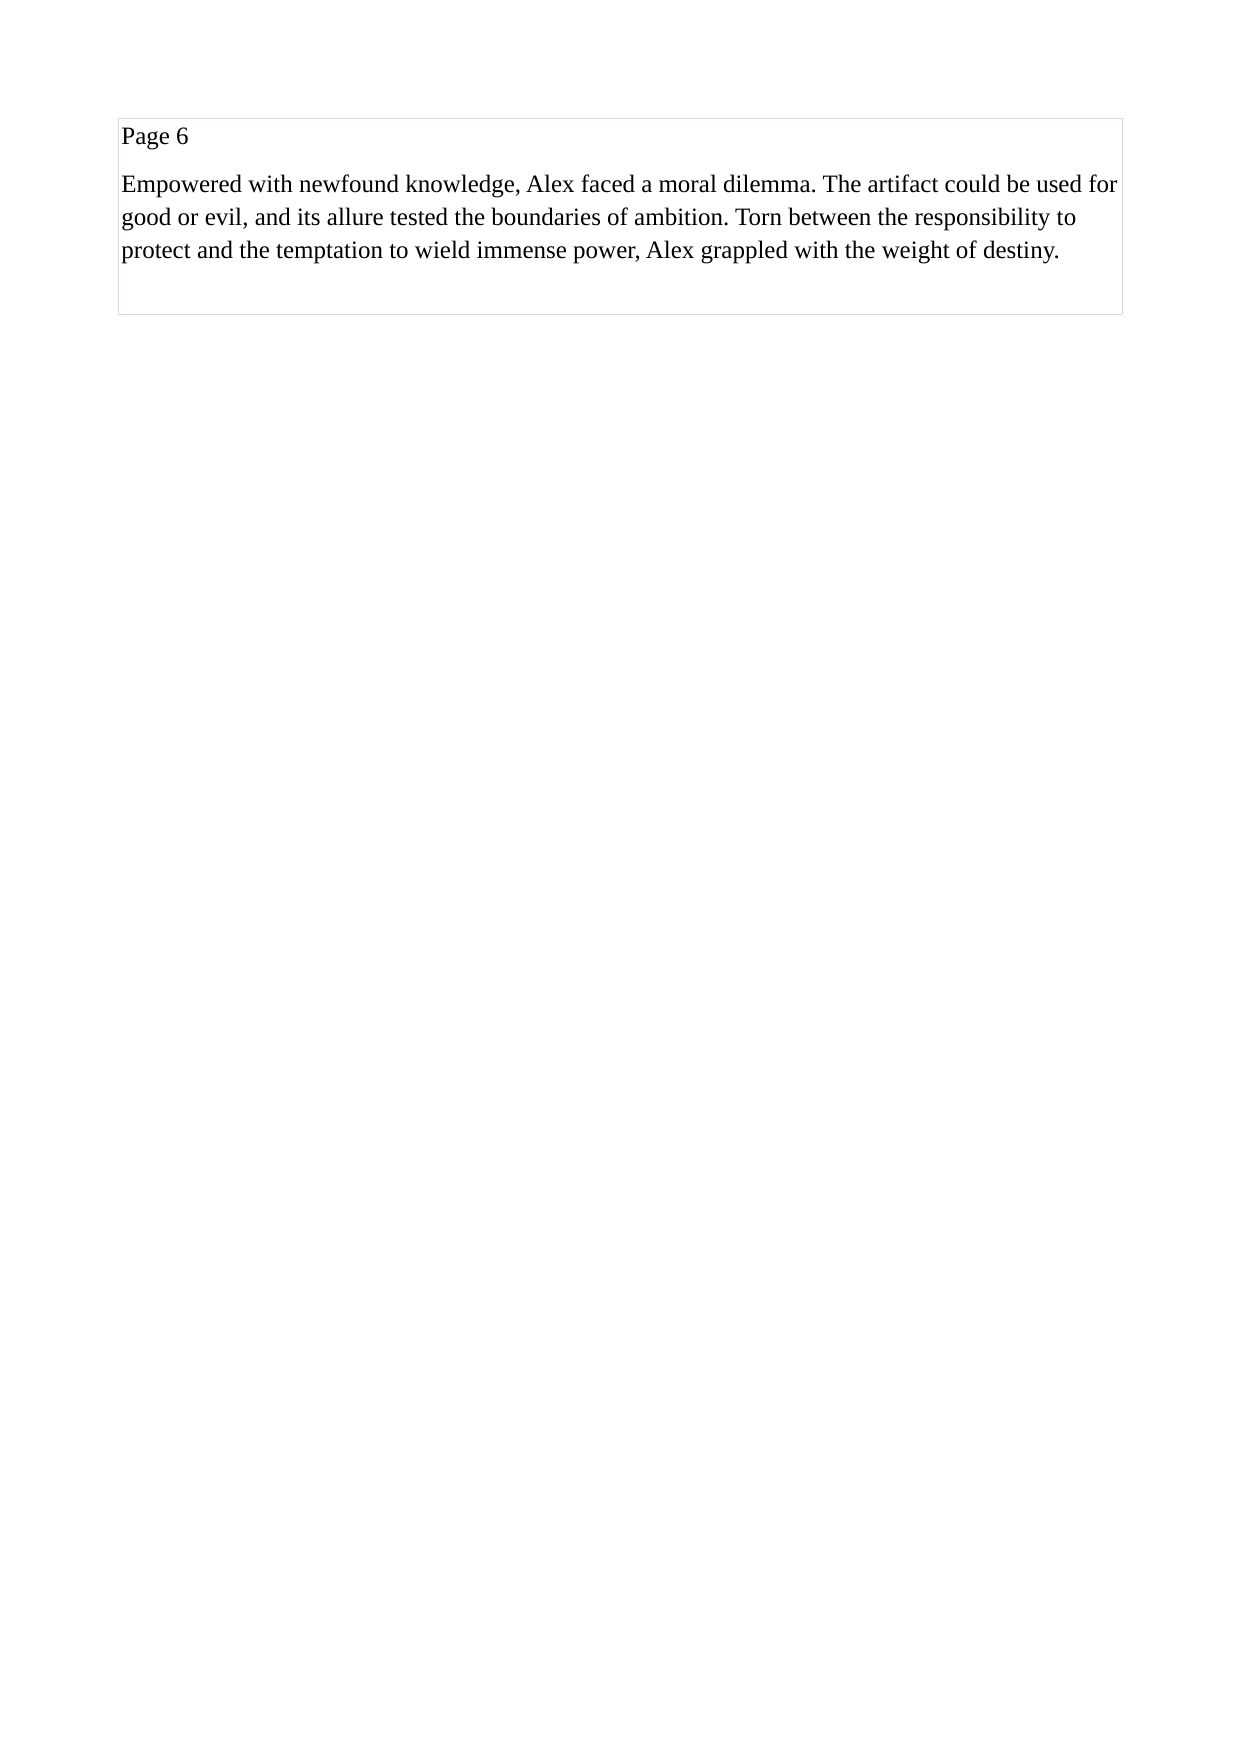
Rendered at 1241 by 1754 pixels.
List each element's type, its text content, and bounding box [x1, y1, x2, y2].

text Empowered with newfound knowledge, Alex faced a moral dilemma. The artifact could be used for good or evil, and its allure tested the boundaries of ambition. Torn between the responsibility to protect and the temptation to wield immense power, Alex grappled with the weight of destiny. [119, 166, 1122, 263]
text Page 6 [119, 119, 1122, 150]
